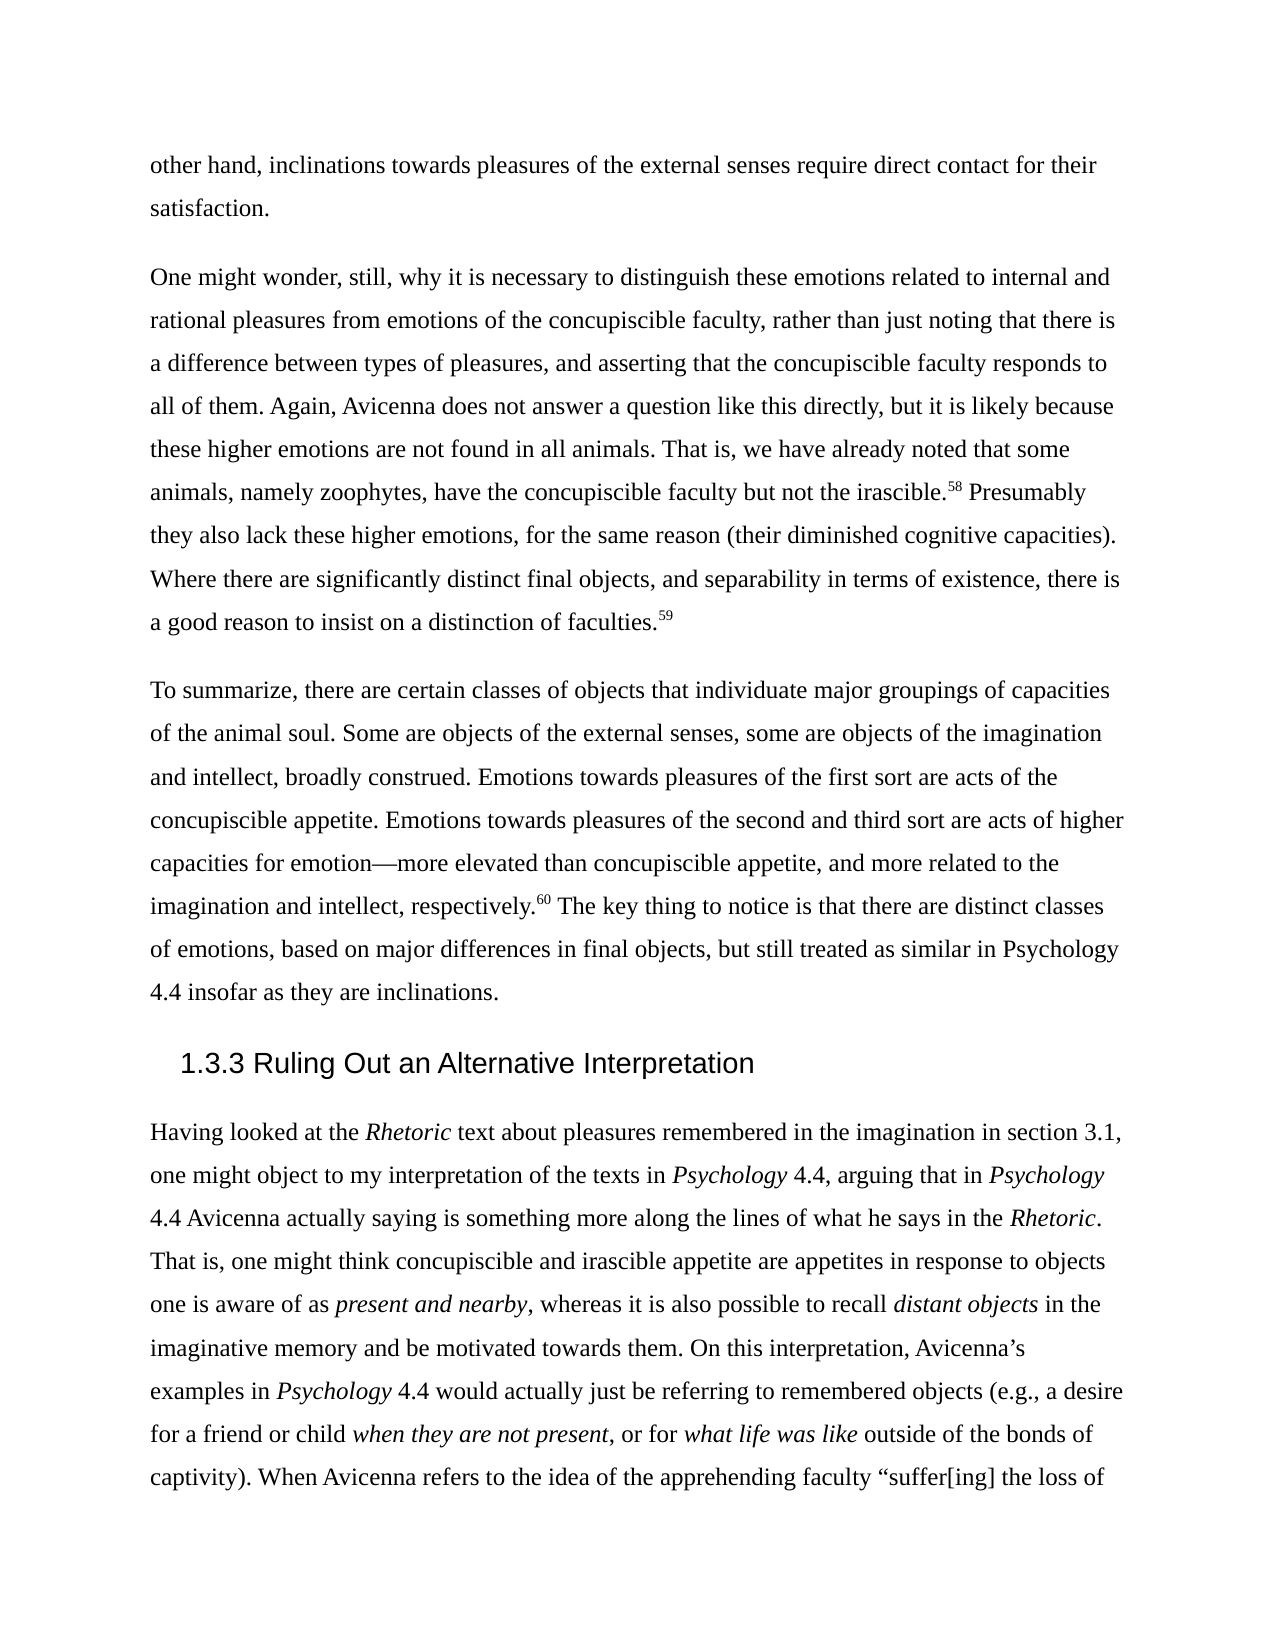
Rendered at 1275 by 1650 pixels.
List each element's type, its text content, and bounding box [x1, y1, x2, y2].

subtitle 1.3.3 Ruling Out an Alternative Interpretation [180, 1046, 1125, 1079]
text Having looked at the Rhetoric text about pleasures remembered in the imagination in section 3.1, one might object to my interpretation of the texts in Psychology 4.4, arguing that in Psychology 4.4 Avicenna actually saying is something more along the lines of what he says in the Rhetoric. That is, one might think concupiscible and irascible appetite are appetites in response to objects one is aware of as present and nearby, whereas it is also possible to recall distant objects in the imaginative memory and be motivated towards them. On this interpretation, Avicenna’s examples in Psychology 4.4 would actually just be referring to remembered objects (e.g., a desire for a friend or child when they are not present, or for what life was like outside of the bonds of captivity). When Avicenna refers to the idea of the apprehending faculty “suffer[ing] the loss of [150, 1117, 1125, 1491]
text other hand, inclinations towards pleasures of the external senses require direct contact for their satisfaction. [150, 150, 1125, 222]
text One might wonder, still, why it is necessary to distinguish these emotions related to internal and rational pleasures from emotions of the concupiscible faculty, rather than just noting that there is a difference between types of pleasures, and asserting that the concupiscible faculty responds to all of them. Again, Avicenna does not answer a question like this directly, but it is likely because these higher emotions are not found in all animals. That is, we have already noted that some animals, namely zoophytes, have the concupiscible faculty but not the irascible. Presumably they also lack these higher emotions, for the same reason (their diminished cognitive capacities). Where there are significantly distinct final objects, and separability in terms of existence, there is a good reason to insist on a distinction of faculties. [150, 262, 1125, 636]
text To summarize, there are certain classes of objects that individuate major groupings of capacities of the animal soul. Some are objects of the external senses, some are objects of the imagination and intellect, broadly construed. Emotions towards pleasures of the first sort are acts of the concupiscible appetite. Emotions towards pleasures of the second and third sort are acts of higher capacities for emotion—more elevated than concupiscible appetite, and more related to the imagination and intellect, respectively. The key thing to notice is that there are distinct classes of emotions, based on major differences in final objects, but still treated as similar in Psychology 4.4 insofar as they are inclinations. [150, 675, 1125, 1006]
